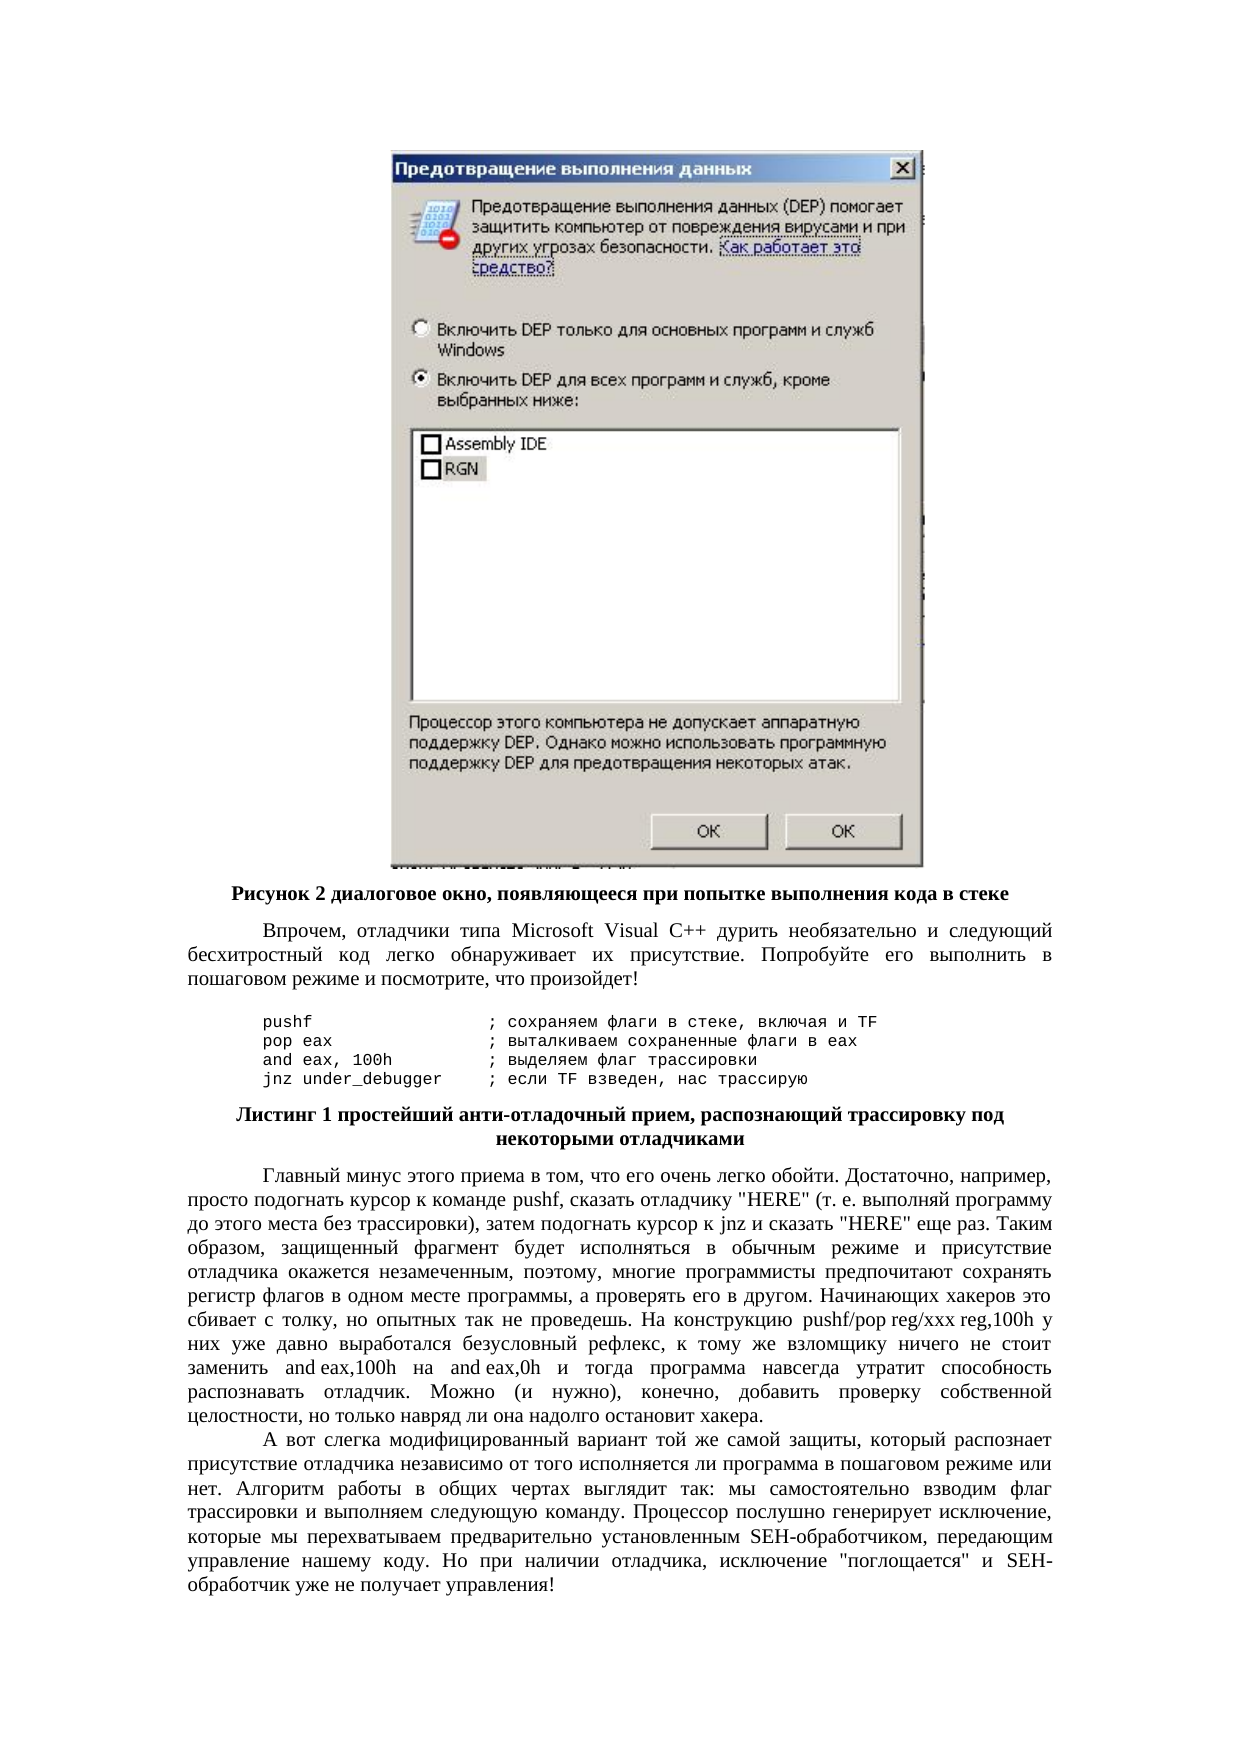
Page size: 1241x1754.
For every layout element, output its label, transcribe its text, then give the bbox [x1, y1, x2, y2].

text jnz under_debugger ; если TF взведен, нас трассирую [187, 1071, 1053, 1089]
picture [390, 150, 925, 869]
text pushf ; сохраняем флаги в стеке, включая и TF [187, 1014, 1053, 1033]
text pop eax ; выталкиваем сохраненные флаги в eax [187, 1033, 1053, 1052]
text Листинг 1 простейший анти-отладочный прием, распознающий трассировку под некоторыми отладчиками [187, 1102, 1053, 1150]
text Впрочем, отладчики типа Microsoft Visual C++ дурить необязательно и следующий бесхитростный код легко обнаруживает их присутствие. Попробуйте его выполнить в пошаговом режиме и посмотрите, что произойдет! [187, 918, 1053, 990]
text А вот слегка модифицированный вариант той же самой защиты, который распознает присутствие отладчика независимо от того исполняется ли программа в пошаговом режиме или нет. Алгоритм работы в общих чертах выглядит так: мы самостоятельно взводим флаг трассировки и выполняем следующую команду. Процессор послушно генерирует исключение, которые мы перехватываем предварительно установленным SEH-обработчиком, передающим управление нашему коду. Но при наличии отладчика, исключение "поглощается" и SEH-обработчик уже не получает управления! [187, 1427, 1053, 1596]
text Главный минус этого приема в том, что его очень легко обойти. Достаточно, например, просто подогнать курсор к команде pushf, сказать отладчику "HERE" (т. е. выполняй программу до этого места без трассировки), затем подогнать курсор к jnz и сказать "HERE" еще раз. Таким образом, защищенный фрагмент будет исполняться в обычным режиме и присутствие отладчика окажется незамеченным, поэтому, многие программисты предпочитают сохранять регистр флагов в одном месте программы, а проверять его в другом. Начинающих хакеров это сбивает с толку, но опытных так не проведешь. На конструкцию pushf/pop reg/xxx reg,100h у них уже давно выработался безусловный рефлекс, к тому же взломщику ничего не стоит заменить and eax,100h на and eax,0h и тогда программа навсегда утратит способность распознавать отладчик. Можно (и нужно), конечно, добавить проверку собственной целостности, но только навряд ли она надолго остановит хакера. [187, 1163, 1053, 1427]
text and eax, 100h ; выделяем флаг трассировки [187, 1052, 1053, 1071]
text Рисунок 2 диалоговое окно, появляющееся при попытке выполнения кода в стеке [187, 881, 1053, 905]
